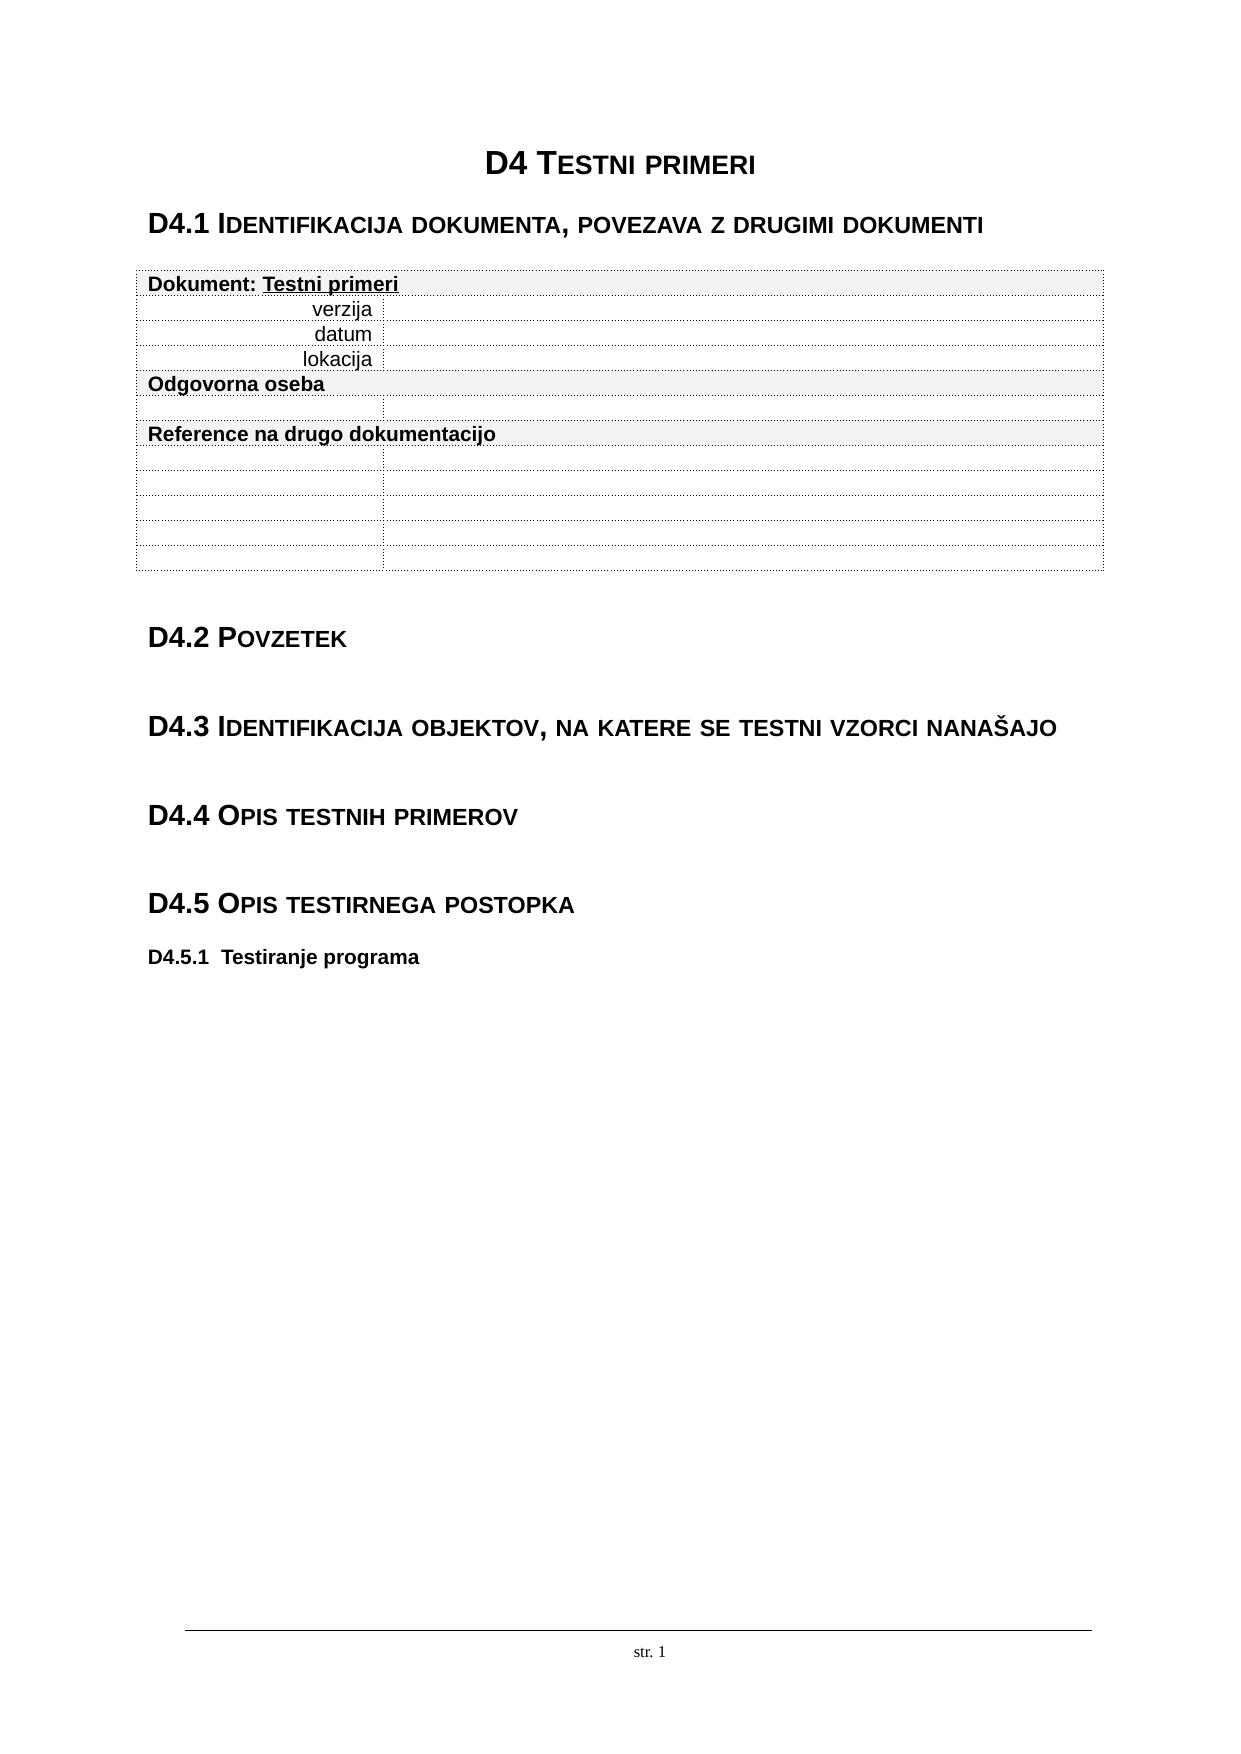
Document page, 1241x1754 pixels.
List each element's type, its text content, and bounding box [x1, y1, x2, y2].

table_cell [383, 470, 1103, 495]
subtitle Povzetek [148, 620, 1092, 654]
table_cell [383, 320, 1103, 345]
table_cell [383, 520, 1103, 545]
subtitle Opis testirnega postopka [148, 887, 1092, 920]
table_header Dokument: Testni primeri [136, 270, 1103, 295]
table_cell [383, 445, 1103, 470]
table_cell [383, 545, 1103, 570]
table_cell [136, 495, 383, 520]
table_cell [383, 495, 1103, 520]
table_cell datum [136, 320, 383, 345]
subtitle Testiranje programa [148, 945, 1092, 969]
table_cell [136, 520, 383, 545]
subtitle Testni primeri [148, 143, 1092, 182]
table_cell verzija [136, 295, 383, 320]
table_cell [136, 395, 383, 420]
table_cell [383, 345, 1103, 370]
subtitle Opis testnih primerov [148, 798, 1092, 831]
table_cell Odgovorna oseba [136, 370, 1103, 395]
table_cell lokacija [136, 345, 383, 370]
subtitle Identifikacija objektov, na katere se testni vzorci nanašajo [148, 709, 1092, 743]
table_cell [383, 395, 1103, 420]
table_cell [136, 470, 383, 495]
table_cell [383, 295, 1103, 320]
table_cell [136, 445, 383, 470]
subtitle Identifikacija dokumenta, povezava z drugimi dokumenti [148, 207, 1092, 240]
table_cell Reference na drugo dokumentacijo [136, 420, 1103, 445]
table_cell [136, 545, 383, 570]
